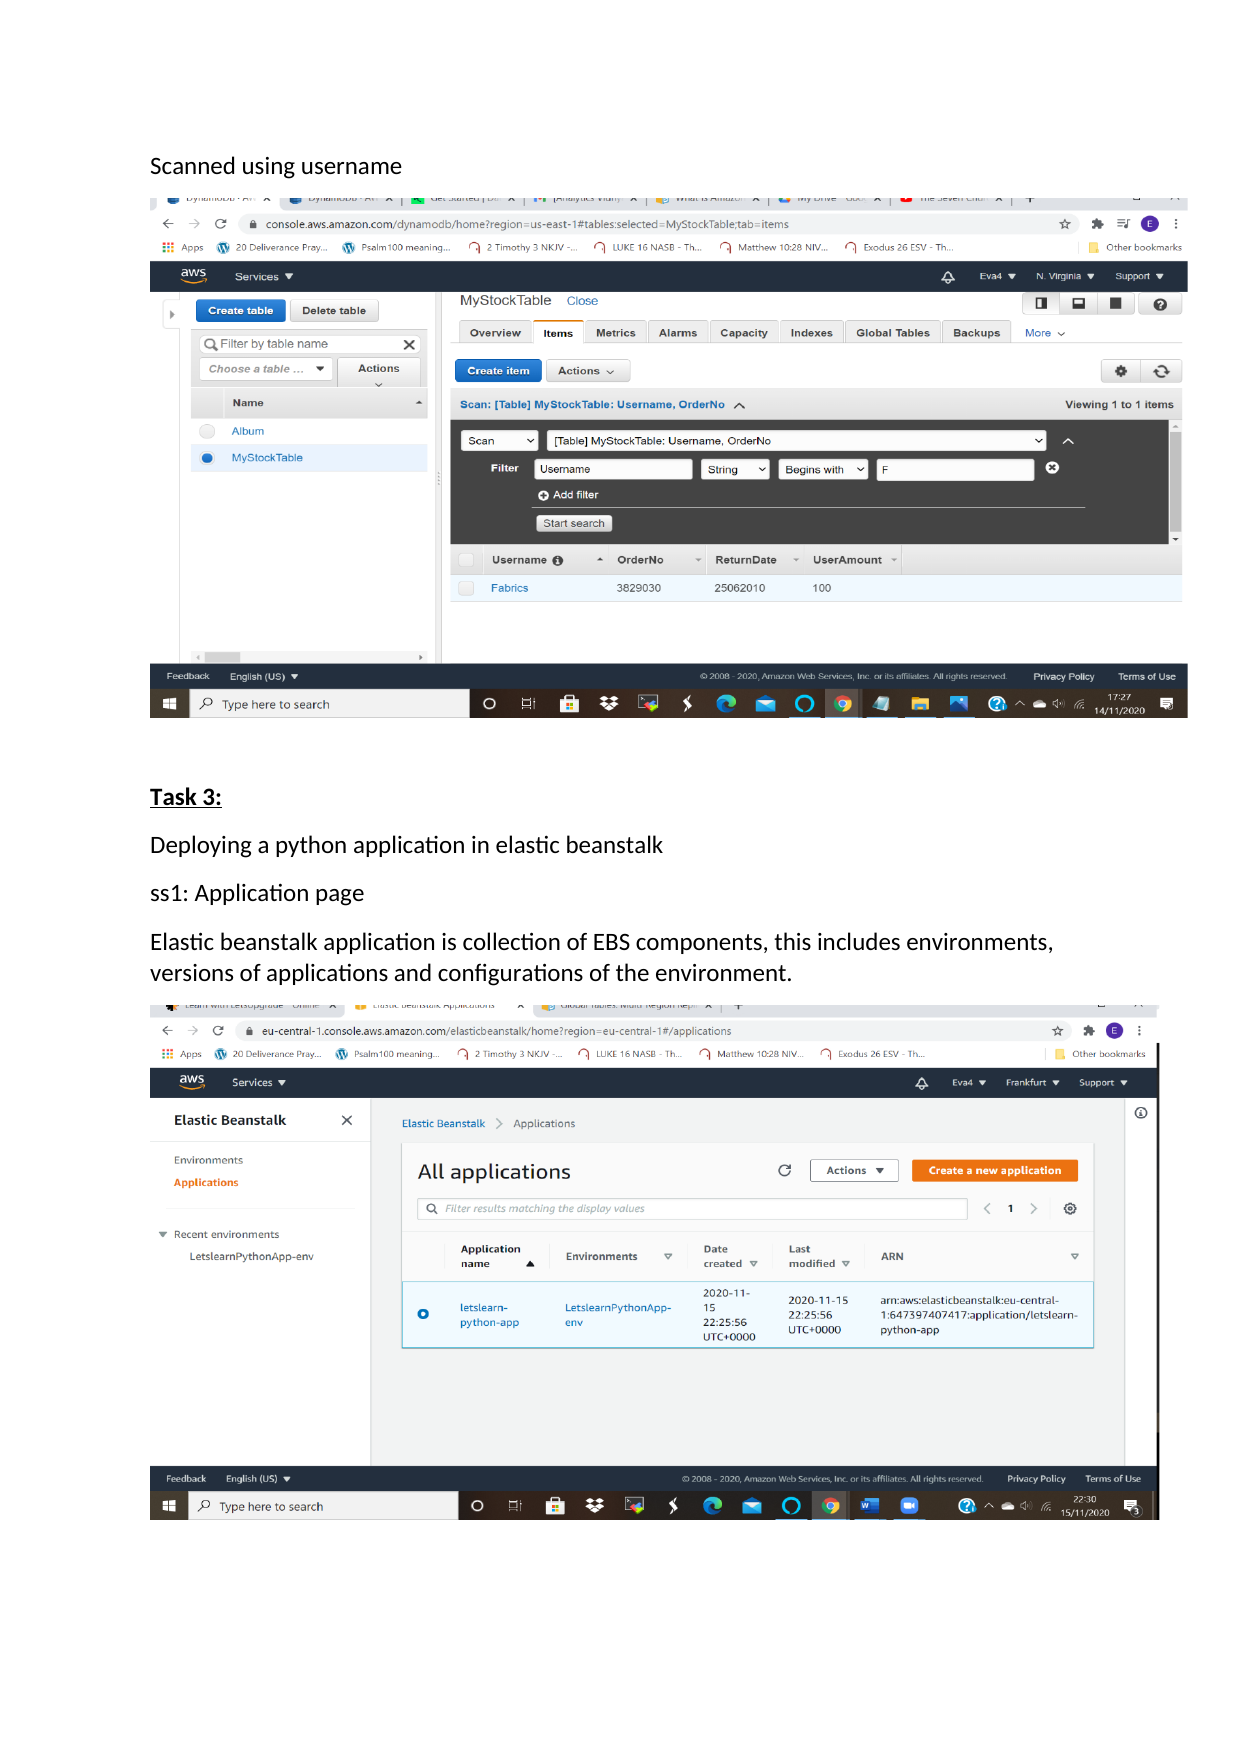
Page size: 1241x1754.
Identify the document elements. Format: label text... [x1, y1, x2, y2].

text Scanned using username [150, 150, 1090, 181]
text Elastic beanstalk application is collection of EBS components, this includes environments, versions of applications and configurations of the environment. [150, 926, 1090, 988]
text Task 3: [150, 781, 1090, 811]
text ss1: Application page [150, 877, 1090, 908]
text Deploying a python application in elastic beanstalk [150, 829, 1090, 859]
